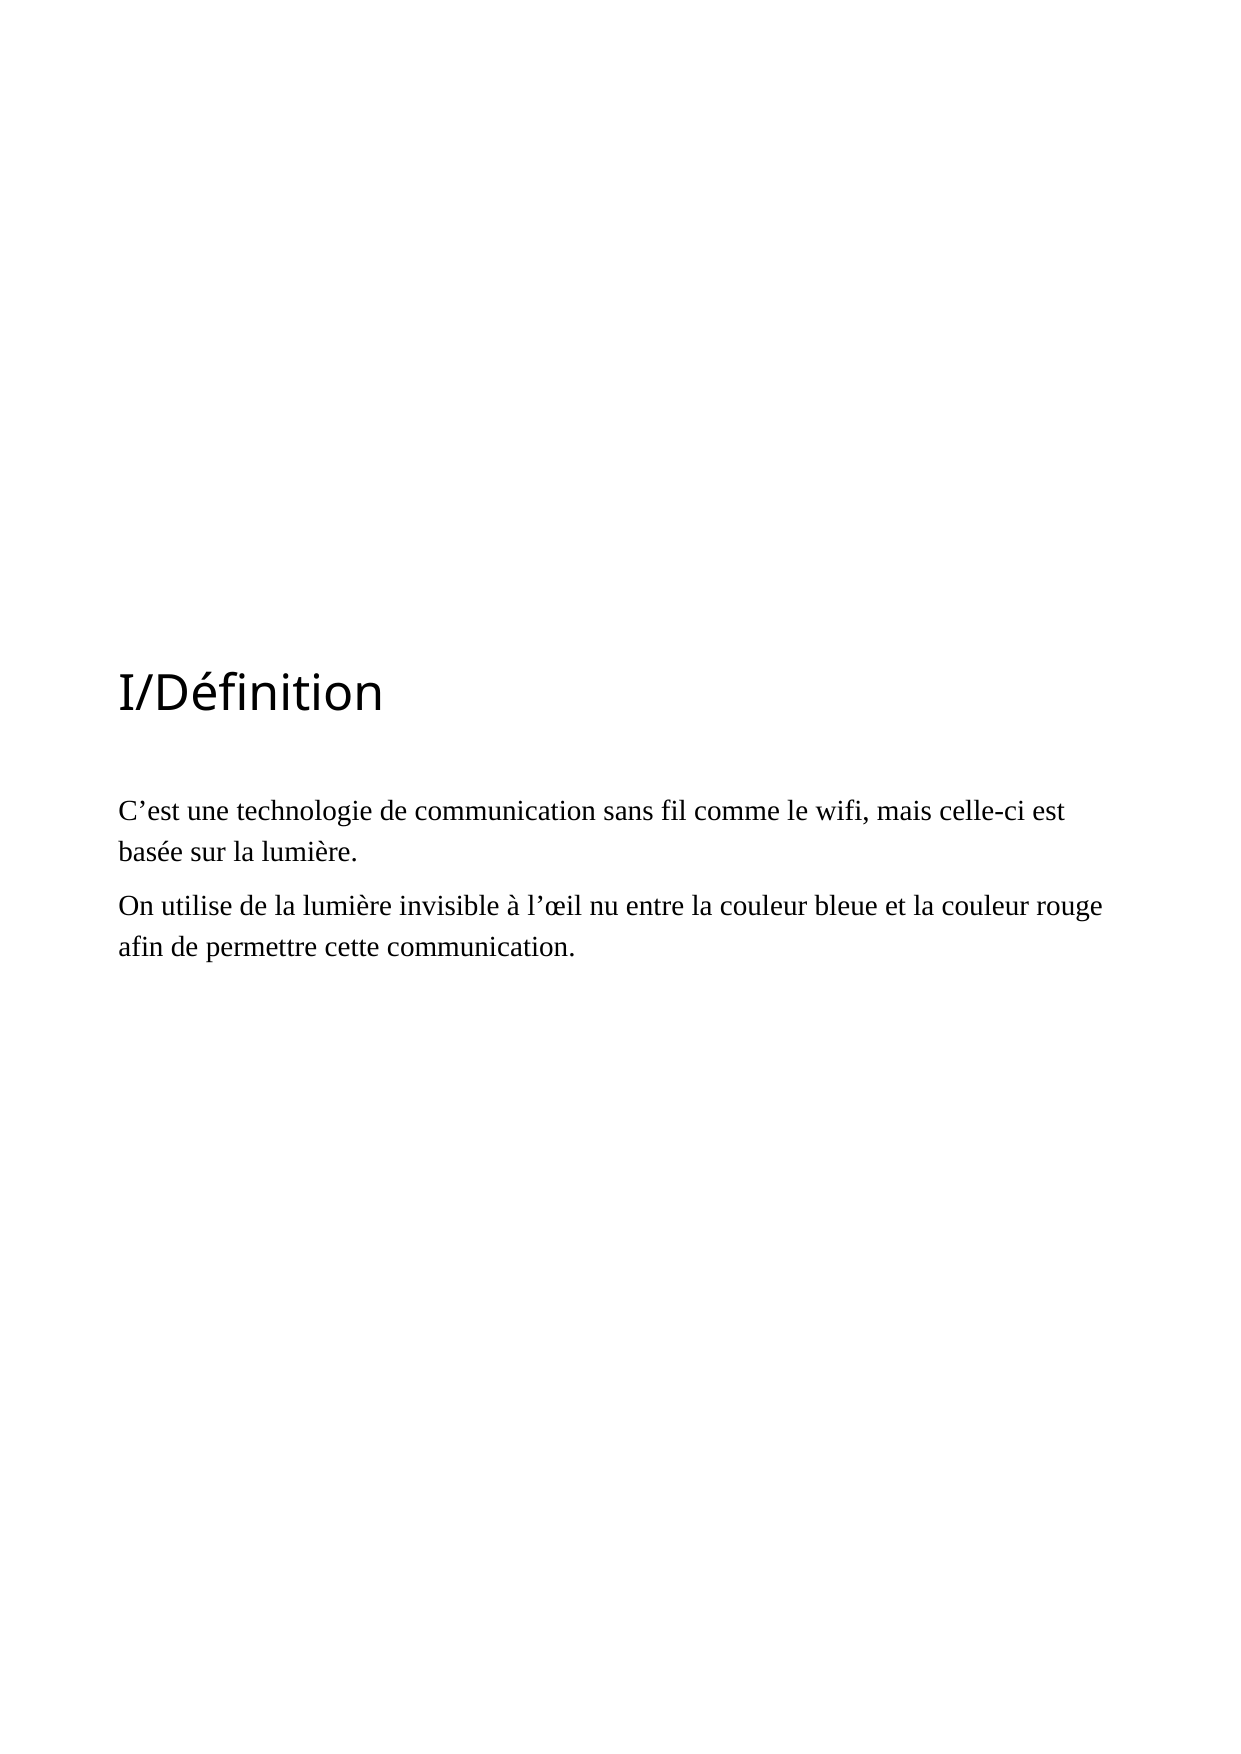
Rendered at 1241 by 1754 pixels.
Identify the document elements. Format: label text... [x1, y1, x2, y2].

text C’est une technologie de communication sans fil comme le wifi, mais celle-ci est basée sur la lumière. [118, 793, 1122, 867]
text I/Définition [118, 657, 1122, 725]
text On utilise de la lumière invisible à l’œil nu entre la couleur bleue et la couleur rouge afin de permettre cette communication. [118, 888, 1122, 962]
